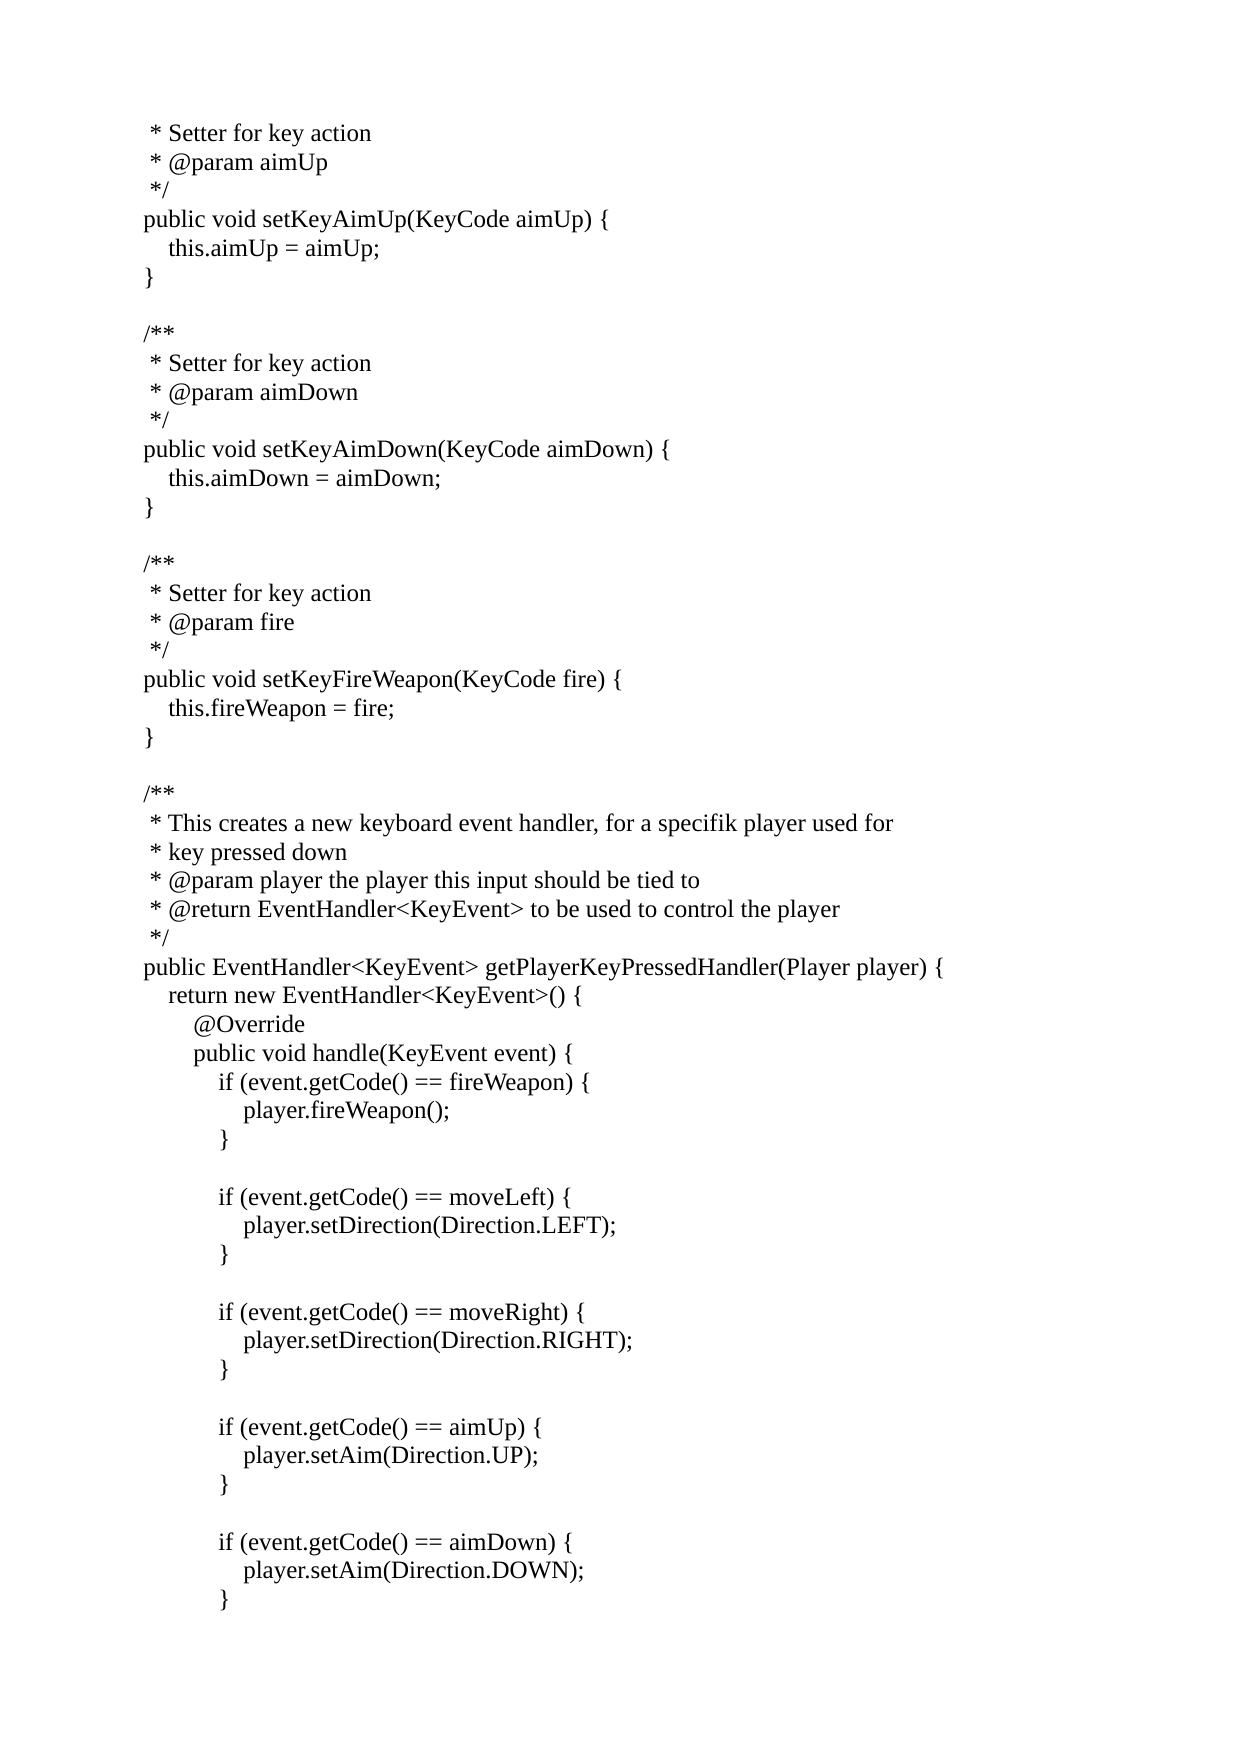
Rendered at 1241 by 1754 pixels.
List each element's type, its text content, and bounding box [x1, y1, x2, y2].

text public void handle(KeyEvent event) { [118, 1038, 1122, 1067]
text this.aimUp = aimUp; [118, 233, 1122, 262]
text player.setDirection(Direction.RIGHT); [118, 1326, 1122, 1354]
text player.setAim(Direction.DOWN); [118, 1556, 1122, 1584]
text */ [118, 923, 1122, 952]
text @Override [118, 1009, 1122, 1038]
text public EventHandler<KeyEvent> getPlayerKeyPressedHandler(Player player) { [118, 952, 1122, 981]
text public void setKeyAimUp(KeyCode aimUp) { [118, 204, 1122, 233]
text * @param aimUp [118, 147, 1122, 176]
text /** [118, 319, 1122, 348]
text * Setter for key action [118, 578, 1122, 607]
text } [118, 262, 1122, 291]
text player.fireWeapon(); [118, 1096, 1122, 1124]
text */ [118, 406, 1122, 434]
text if (event.getCode() == moveLeft) { [118, 1182, 1122, 1211]
text */ [118, 636, 1122, 664]
text this.aimDown = aimDown; [118, 463, 1122, 492]
text if (event.getCode() == moveRight) { [118, 1297, 1122, 1326]
text /** [118, 549, 1122, 578]
text } [118, 1584, 1122, 1613]
text } [118, 492, 1122, 521]
text if (event.getCode() == aimDown) { [118, 1527, 1122, 1556]
text * @param fire [118, 607, 1122, 636]
text public void setKeyAimDown(KeyCode aimDown) { [118, 434, 1122, 463]
text * @param aimDown [118, 377, 1122, 406]
text } [118, 1239, 1122, 1268]
text player.setAim(Direction.UP); [118, 1441, 1122, 1469]
text * Setter for key action [118, 348, 1122, 377]
text /** [118, 779, 1122, 808]
text return new EventHandler<KeyEvent>() { [118, 981, 1122, 1009]
text * @return EventHandler<KeyEvent> to be used to control the player [118, 894, 1122, 923]
text */ [118, 176, 1122, 204]
text * key pressed down [118, 837, 1122, 866]
text } [118, 1124, 1122, 1153]
text if (event.getCode() == fireWeapon) { [118, 1067, 1122, 1096]
text } [118, 722, 1122, 751]
text this.fireWeapon = fire; [118, 693, 1122, 722]
text if (event.getCode() == aimUp) { [118, 1412, 1122, 1441]
text * This creates a new keyboard event handler, for a specifik player used for [118, 808, 1122, 837]
text player.setDirection(Direction.LEFT); [118, 1211, 1122, 1239]
text public void setKeyFireWeapon(KeyCode fire) { [118, 664, 1122, 693]
text } [118, 1469, 1122, 1498]
text * Setter for key action [118, 118, 1122, 147]
text } [118, 1354, 1122, 1383]
text * @param player the player this input should be tied to [118, 866, 1122, 894]
